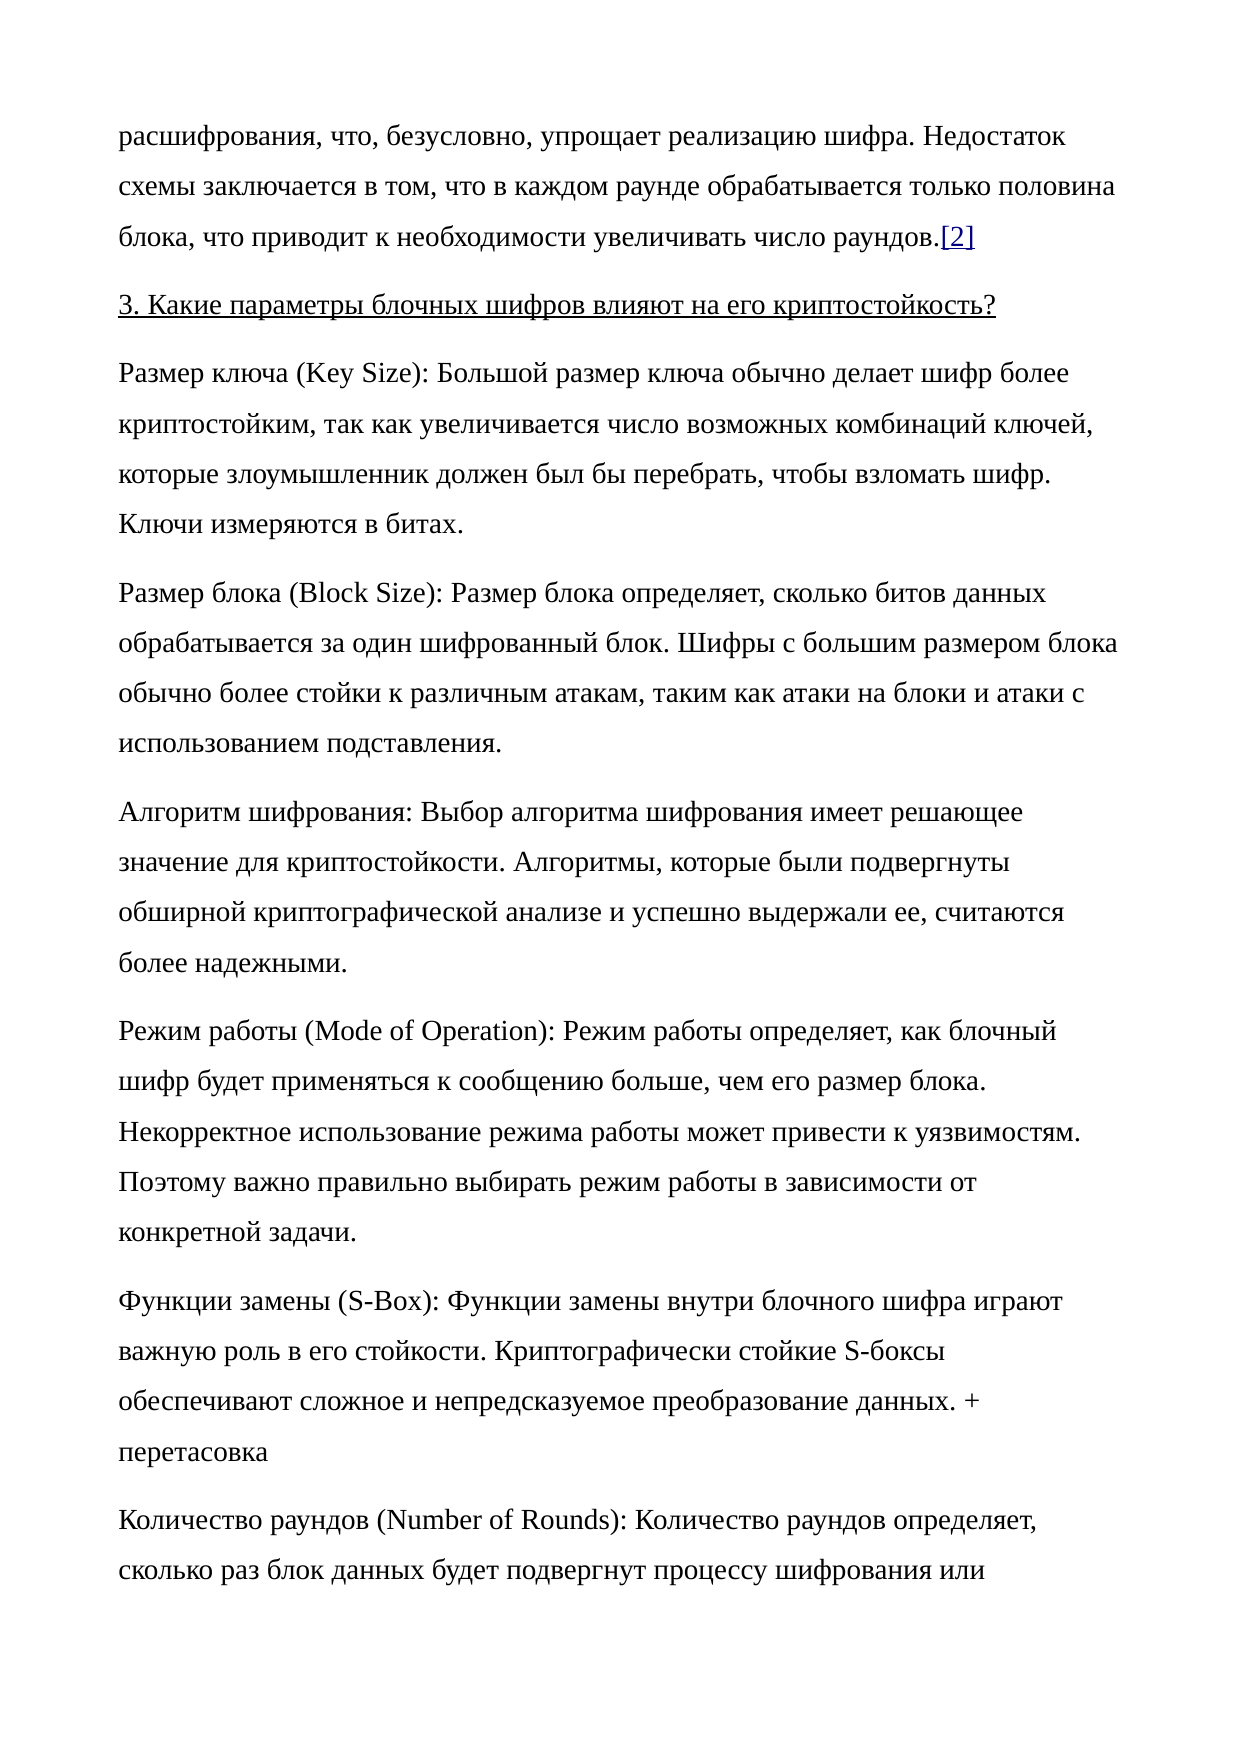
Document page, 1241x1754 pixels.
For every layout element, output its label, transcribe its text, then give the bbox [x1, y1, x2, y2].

text Количество раундов (Number of Rounds): Количество раундов определяет, сколько раз блок данных будет подвергнут процессу шифрования или [118, 1502, 1122, 1586]
text Размер блока (Block Size): Размер блока определяет, сколько битов данных обрабатывается за один шифрованный блок. Шифры с большим размером блока обычно более стойки к различным атакам, таким как атаки на блоки и атаки с использованием подставления. [118, 575, 1122, 759]
text Режим работы (Mode of Operation): Режим работы определяет, как блочный шифр будет применяться к сообщению больше, чем его размер блока. Некорректное использование режима работы может привести к уязвимостям. Поэтому важно правильно выбирать режим работы в зависимости от конкретной задачи. [118, 1013, 1122, 1248]
text 3. Какие параметры блочных шифров влияют на его криптостойкость? [118, 287, 1122, 321]
text Размер ключа (Key Size): Большой размер ключа обычно делает шифр более криптостойким, так как увеличивается число возможных комбинаций ключей, которые злоумышленник должен был бы перебрать, чтобы взломать шифр. Ключи измеряются в битах. [118, 355, 1122, 540]
text Алгоритм шифрования: Выбор алгоритма шифрования имеет решающее значение для криптостойкости. Алгоритмы, которые были подвергнуты обширной криптографической анализе и успешно выдержали ее, считаются более надежными. [118, 794, 1122, 978]
text Функции замены (S-Box): Функции замены внутри блочного шифра играют важную роль в его стойкости. Криптографически стойкие S-боксы обеспечивают сложное и непредсказуемое преобразование данных. + перетасовка [118, 1283, 1122, 1467]
text расшифрования, что, безусловно, упрощает реализацию шифра. Недостаток схемы заключается в том, что в каждом раунде обрабатывается только половина блока, что приводит к необходимости увеличивать число раундов.[2] [118, 118, 1122, 252]
